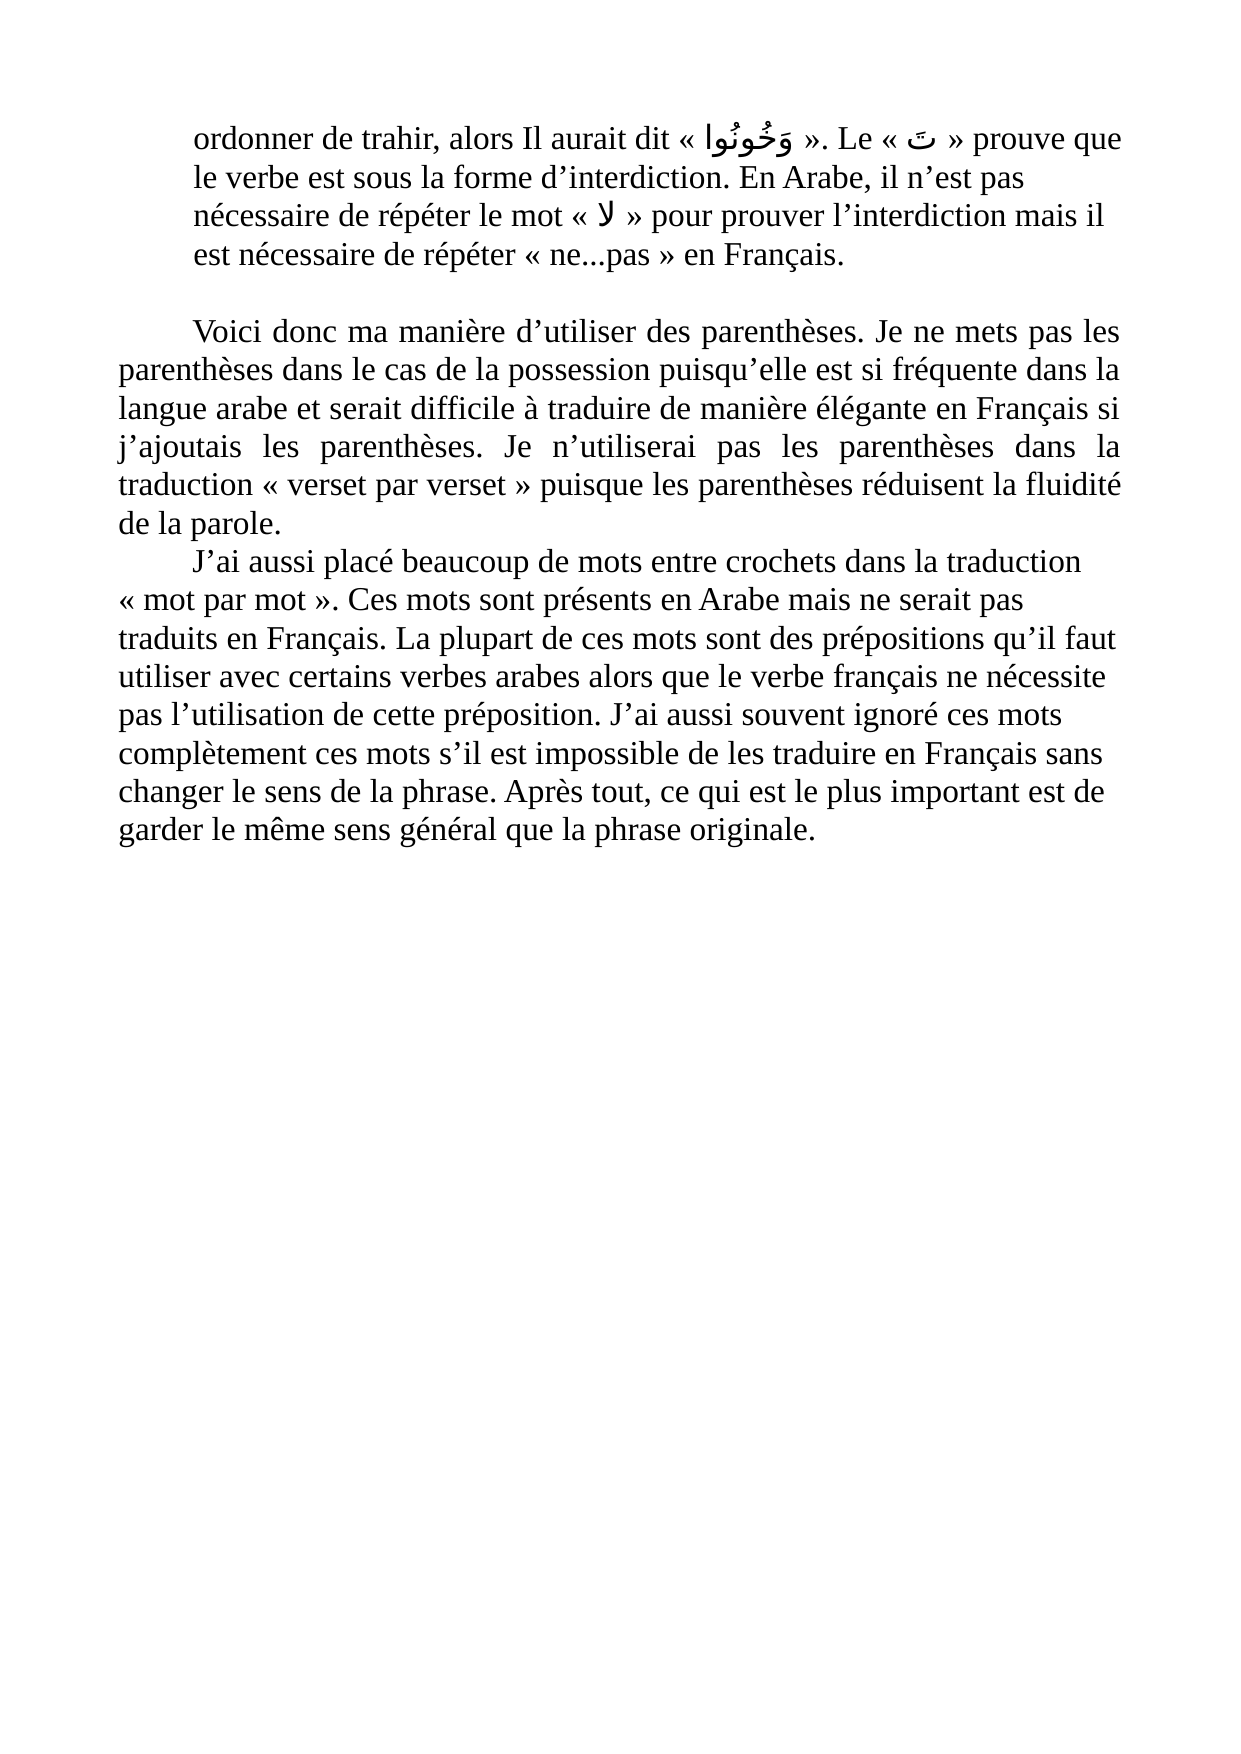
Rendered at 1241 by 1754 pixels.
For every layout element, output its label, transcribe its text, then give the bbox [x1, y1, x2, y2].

text Voici donc ma manière d’utiliser des parenthèses. Je ne mets pas les parenthèses dans le cas de la possession puisqu’elle est si fréquente dans la langue arabe et serait difficile à traduire de manière élégante en Français si j’ajoutais les parenthèses. Je n’utiliserai pas les parenthèses dans la traduction « verset par verset » puisque les parenthèses réduisent la fluidité de la parole. [118, 311, 1122, 541]
list Pour pouvoir ajouter les mots qu’il suffisait de dire une fois en Arabe mais doivent être répétés en Français pour garder le même sens. Un très bon exemple est la phrase suivante : « لَا تَخُونُوا اللّٰهَ وَالرَّسُولَ وَتَخُونُوا أَمَٰنَٰتِكُمۡ وَأَنتُمۡ تَعۡلَمُونَ » « Ne trahissez pas Allah et Le Messager et (ne) trahissez pas les choses confiées à vous alors que vous savez. » Une personne faible d’esprit pourrait me reprocher d’avoir ajouté « ne » et « pas ». Une telle personne dirait alors que la bonne traduction est « Ne trahissez pas Allah et Le Messager et trahissez les choses confiées à vous alors que vous savez. » Ce que cette personne ignorerait est le fait que la preuve que ma traduction est correcte est le fait qu’Allah a dit « وَتَخُونُوا ». Cela prouve qu’Allah a interdit de trahir les choses qui nous sont confiées. Si Allah avait voulu nous ordonner de trahir, alors Il aurait dit « وَخُونُوا ». Le « تَ » prouve que le verbe est sous la forme d’interdiction. En Arabe, il n’est pas nécessaire de répéter le mot « لا » pour prouver l’interdiction mais il est nécessaire de répéter « ne...pas » en Français. [156, 118, 1122, 273]
text J’ai aussi placé beaucoup de mots entre crochets dans la traduction « mot par mot ». Ces mots sont présents en Arabe mais ne serait pas traduits en Français. La plupart de ces mots sont des prépositions qu’il faut utiliser avec certains verbes arabes alors que le verbe français ne nécessite pas l’utilisation de cette préposition. J’ai aussi souvent ignoré ces mots complètement ces mots s’il est impossible de les traduire en Français sans changer le sens de la phrase. Après tout, ce qui est le plus important est de garder le même sens général que la phrase originale. [118, 541, 1122, 848]
